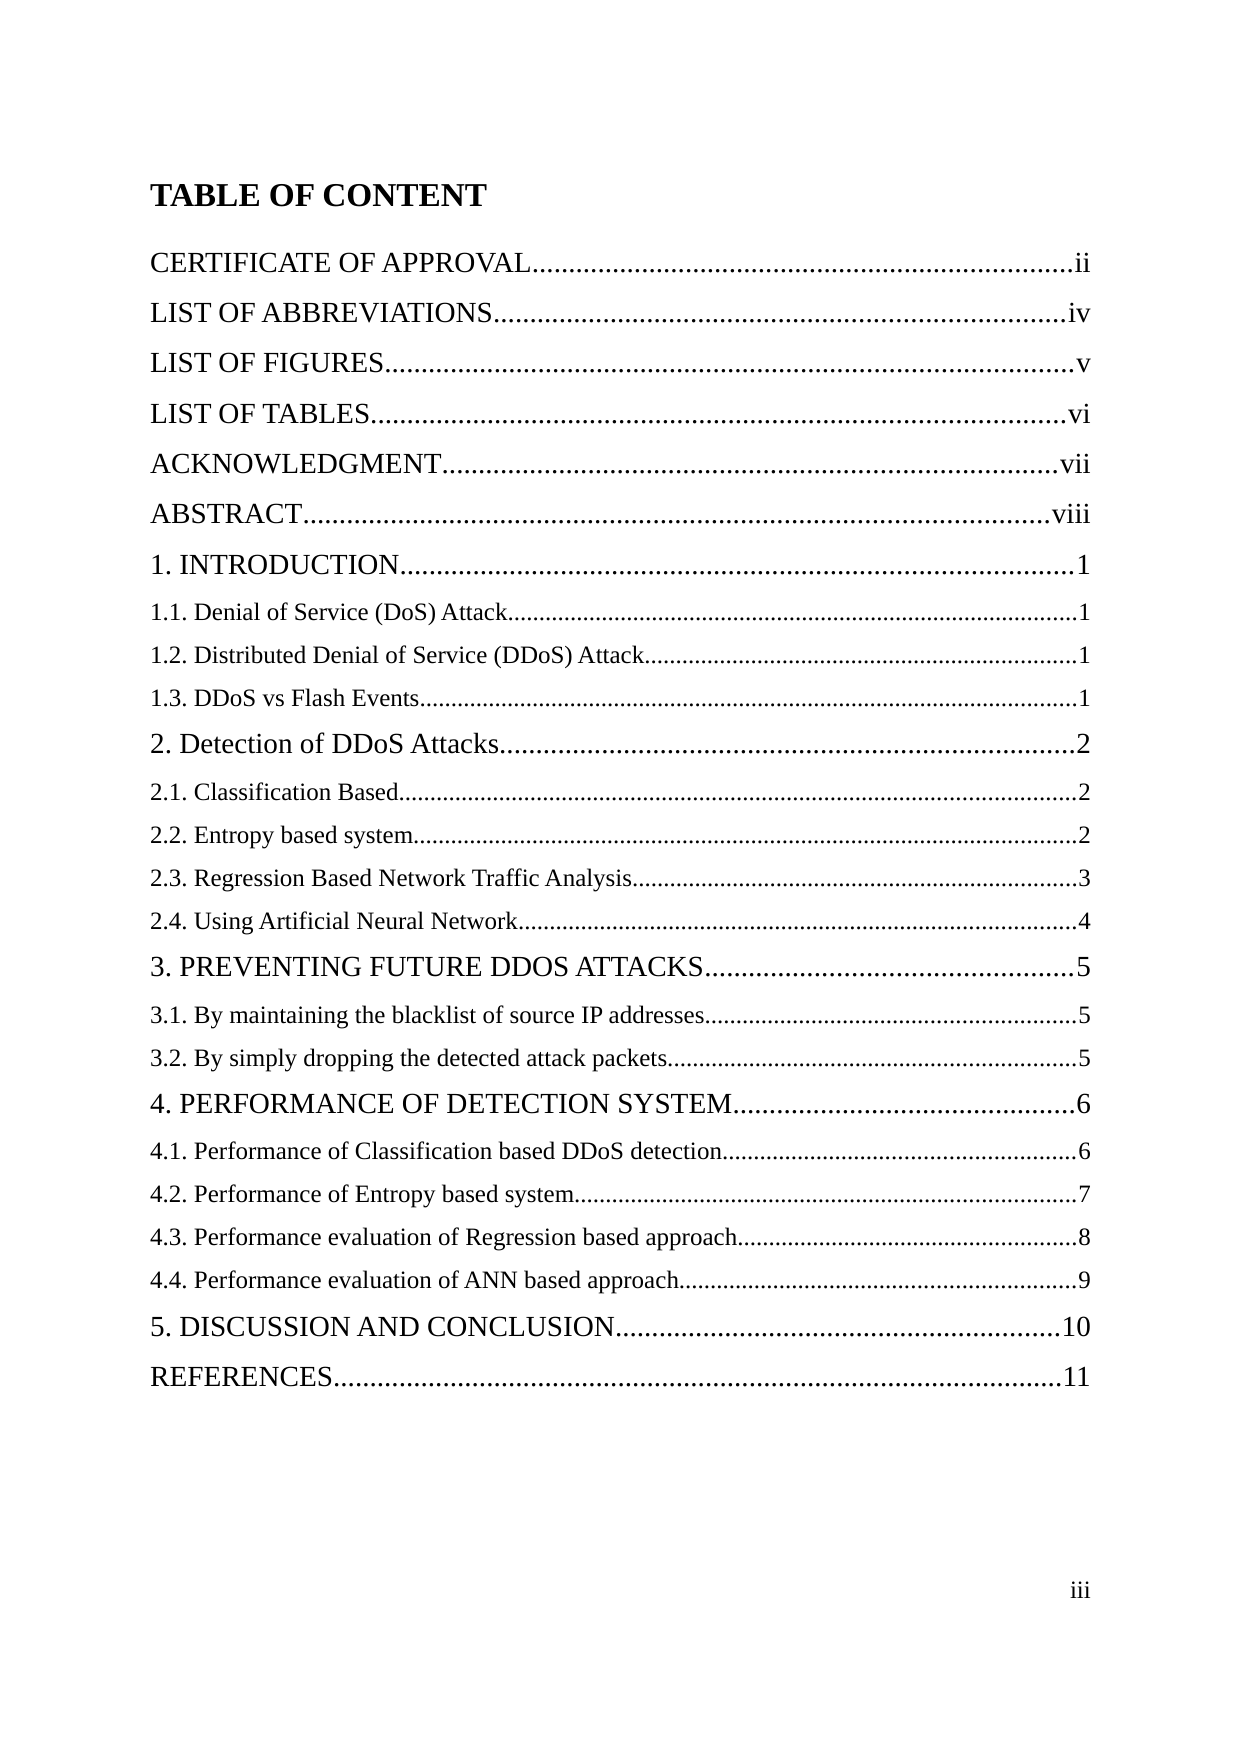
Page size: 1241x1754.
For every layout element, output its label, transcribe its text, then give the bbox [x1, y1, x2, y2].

subtitle 2.2. Entropy based system 2 [150, 820, 1091, 849]
text LIST OF ABBREVIATIONS iv [150, 295, 1091, 329]
subtitle 1.1. Denial of Service (DoS) Attack 1 [150, 597, 1091, 626]
text ABSTRACT viii [150, 497, 1091, 530]
subtitle 3.1. By maintaining the blacklist of source IP addresses 5 [150, 1000, 1091, 1028]
subtitle 2.4. Using Artificial Neural Network 4 [150, 906, 1091, 935]
text CERTIFICATE OF APPROVAL ii [150, 245, 1091, 278]
text LIST OF FIGURES v [150, 346, 1091, 379]
text ACKNOWLEDGMENT vii [150, 446, 1091, 480]
text 5. DISCUSSION AND CONCLUSION 10 [150, 1309, 1091, 1342]
text 4. PERFORMANCE OF DETECTION SYSTEM 6 [150, 1086, 1091, 1119]
subtitle 4.3. Performance evaluation of Regression based approach 8 [150, 1222, 1091, 1251]
subtitle 1.2. Distributed Denial of Service (DDoS) Attack 1 [150, 640, 1091, 669]
text LIST OF TABLES vi [150, 396, 1091, 429]
text 2. Detection of DDoS Attacks 2 [150, 727, 1091, 760]
subtitle TABLE OF CONTENT [150, 175, 1091, 213]
subtitle 4.2. Performance of Entropy based system 7 [150, 1179, 1091, 1208]
subtitle 4.1. Performance of Classification based DDoS detection 6 [150, 1136, 1091, 1165]
text 1. INTRODUCTION 1 [150, 547, 1091, 580]
subtitle 3.2. By simply dropping the detected attack packets. 5 [150, 1043, 1091, 1072]
subtitle 2.1. Classification Based 2 [150, 777, 1091, 806]
subtitle 1.3. DDoS vs Flash Events 1 [150, 683, 1091, 712]
text 3. PREVENTING FUTURE DDOS ATTACKS 5 [150, 949, 1091, 983]
subtitle 4.4. Performance evaluation of ANN based approach 9 [150, 1266, 1091, 1294]
text REFERENCES 11 [150, 1359, 1091, 1393]
subtitle 2.3. Regression Based Network Traffic Analysis 3 [150, 863, 1091, 892]
